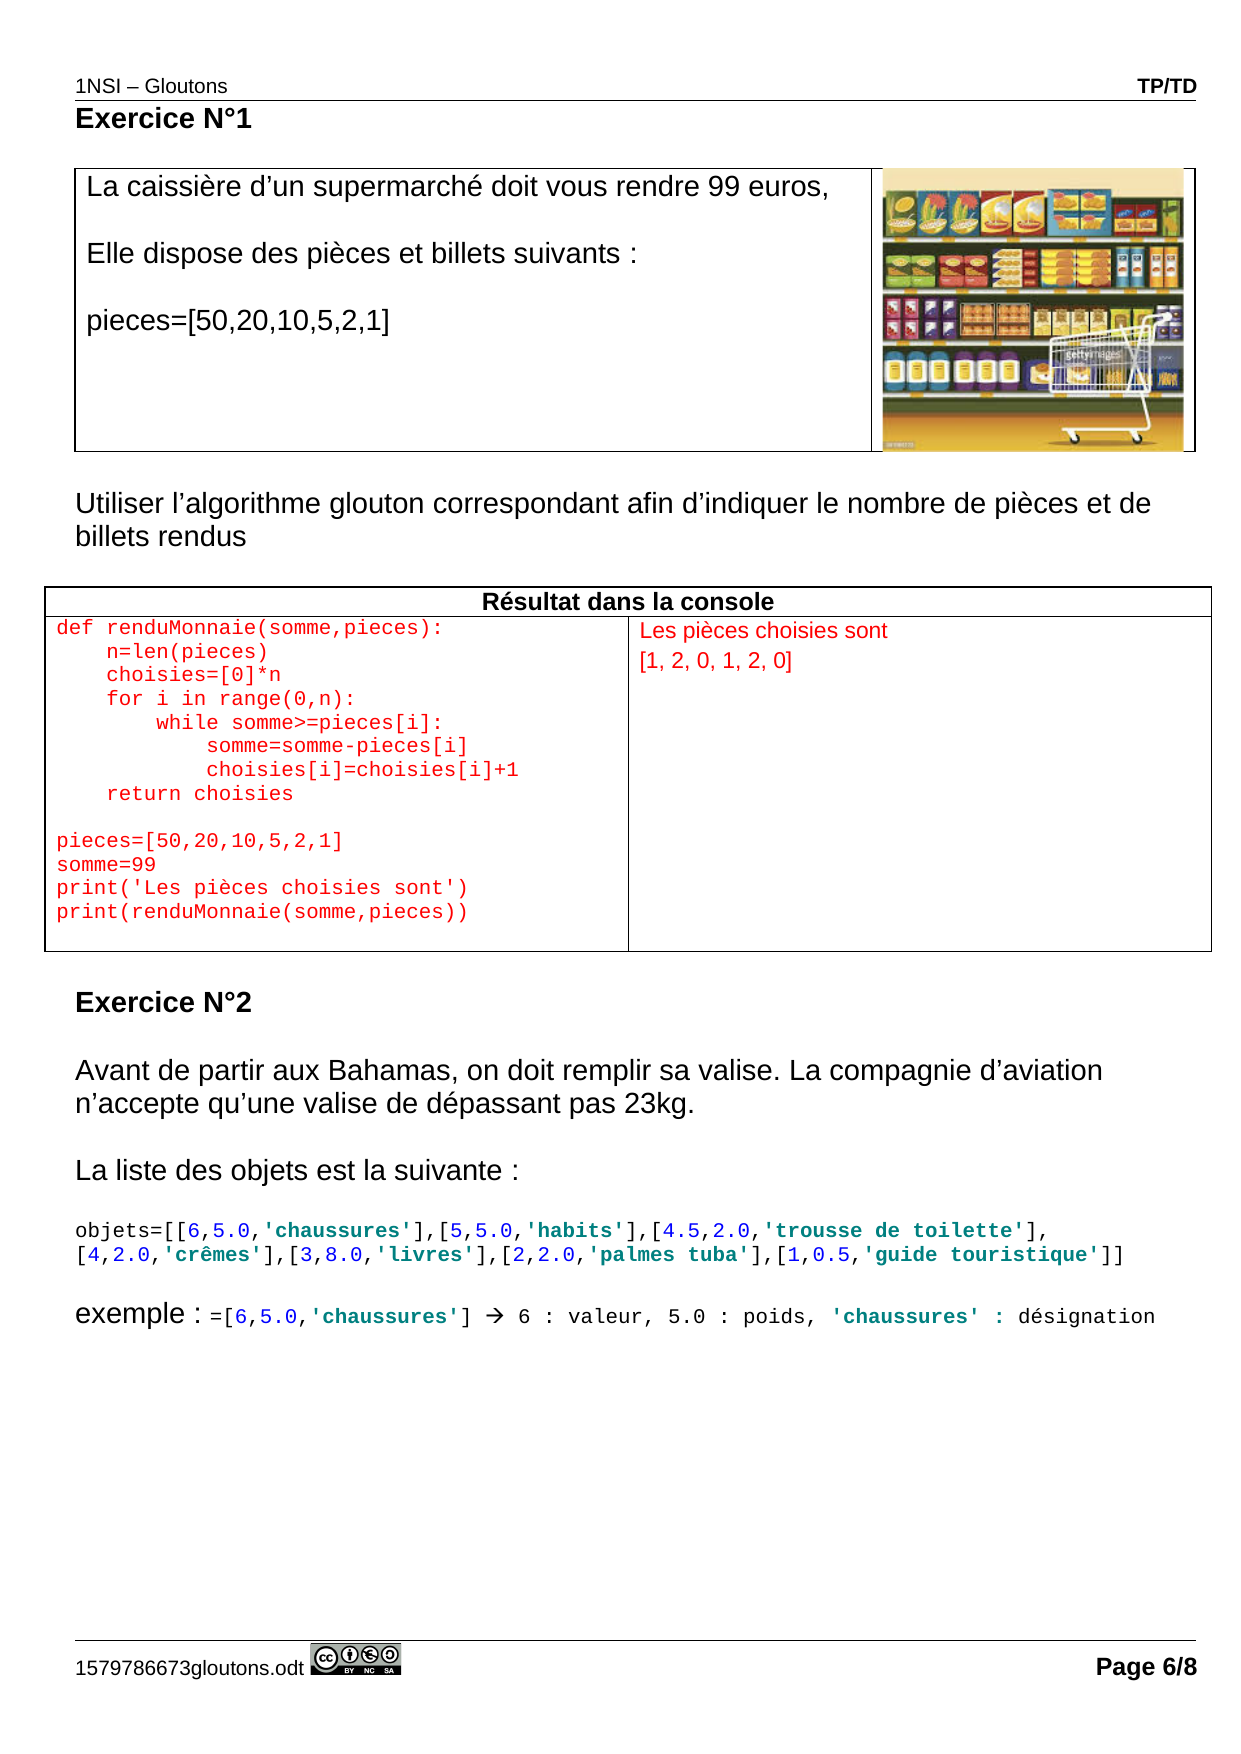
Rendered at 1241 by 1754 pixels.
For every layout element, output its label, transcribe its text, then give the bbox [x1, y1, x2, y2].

picture [882, 168, 1184, 452]
table_cell def renduMonnaie(somme,pieces): n=len(pieces) choisies=[0]*n for i in range(0,n): while somme>=pieces[i]: somme=somme-pieces[i] choisies[i]=choisies[i]+1 return choisies pieces=[50,20,10,5,2,1] somme=99 print('Les pièces choisies sont') print(renduMonnaie(somme,pieces)) [46, 617, 628, 951]
picture [310, 1643, 402, 1675]
text objets=[[6,5.0,'chaussures'],[5,5.0,'habits'],[4.5,2.0,'trousse de toilette'],[4,2.0,'crêmes'],[3,8.0,'livres'],[2,2.0,'palmes tuba'],[1,0.5,'guide touristique']] [75, 1220, 1196, 1296]
text Exercice N°2 [75, 986, 1196, 1019]
table_header [872, 169, 882, 451]
text La liste des objets est la suivante : [75, 1153, 1196, 1187]
table_header La caissière d’un supermarché doit vous rendre 99 euros, Elle dispose des pièces et billets suivants : pieces=[50,20,10,5,2,1] [76, 169, 871, 451]
table_header [1184, 169, 1194, 451]
text Utiliser l’algorithme glouton correspondant afin d’indiquer le nombre de pièces et de billets rendus [75, 486, 1196, 553]
text Avant de partir aux Bahamas, on doit remplir sa valise. La compagnie d’aviation n’accepte qu’une valise de dépassant pas 23kg. [75, 1053, 1196, 1120]
text Exercice N°1 [75, 101, 1196, 134]
table_cell Les pièces choisies sont [1, 2, 0, 1, 2, 0] [629, 617, 1211, 951]
text exemple : =[6,5.0,'chaussures']  6 : valeur, 5.0 : poids, 'chaussures' : désignation [75, 1296, 1196, 1329]
table_header Résultat dans la console [46, 588, 1211, 616]
